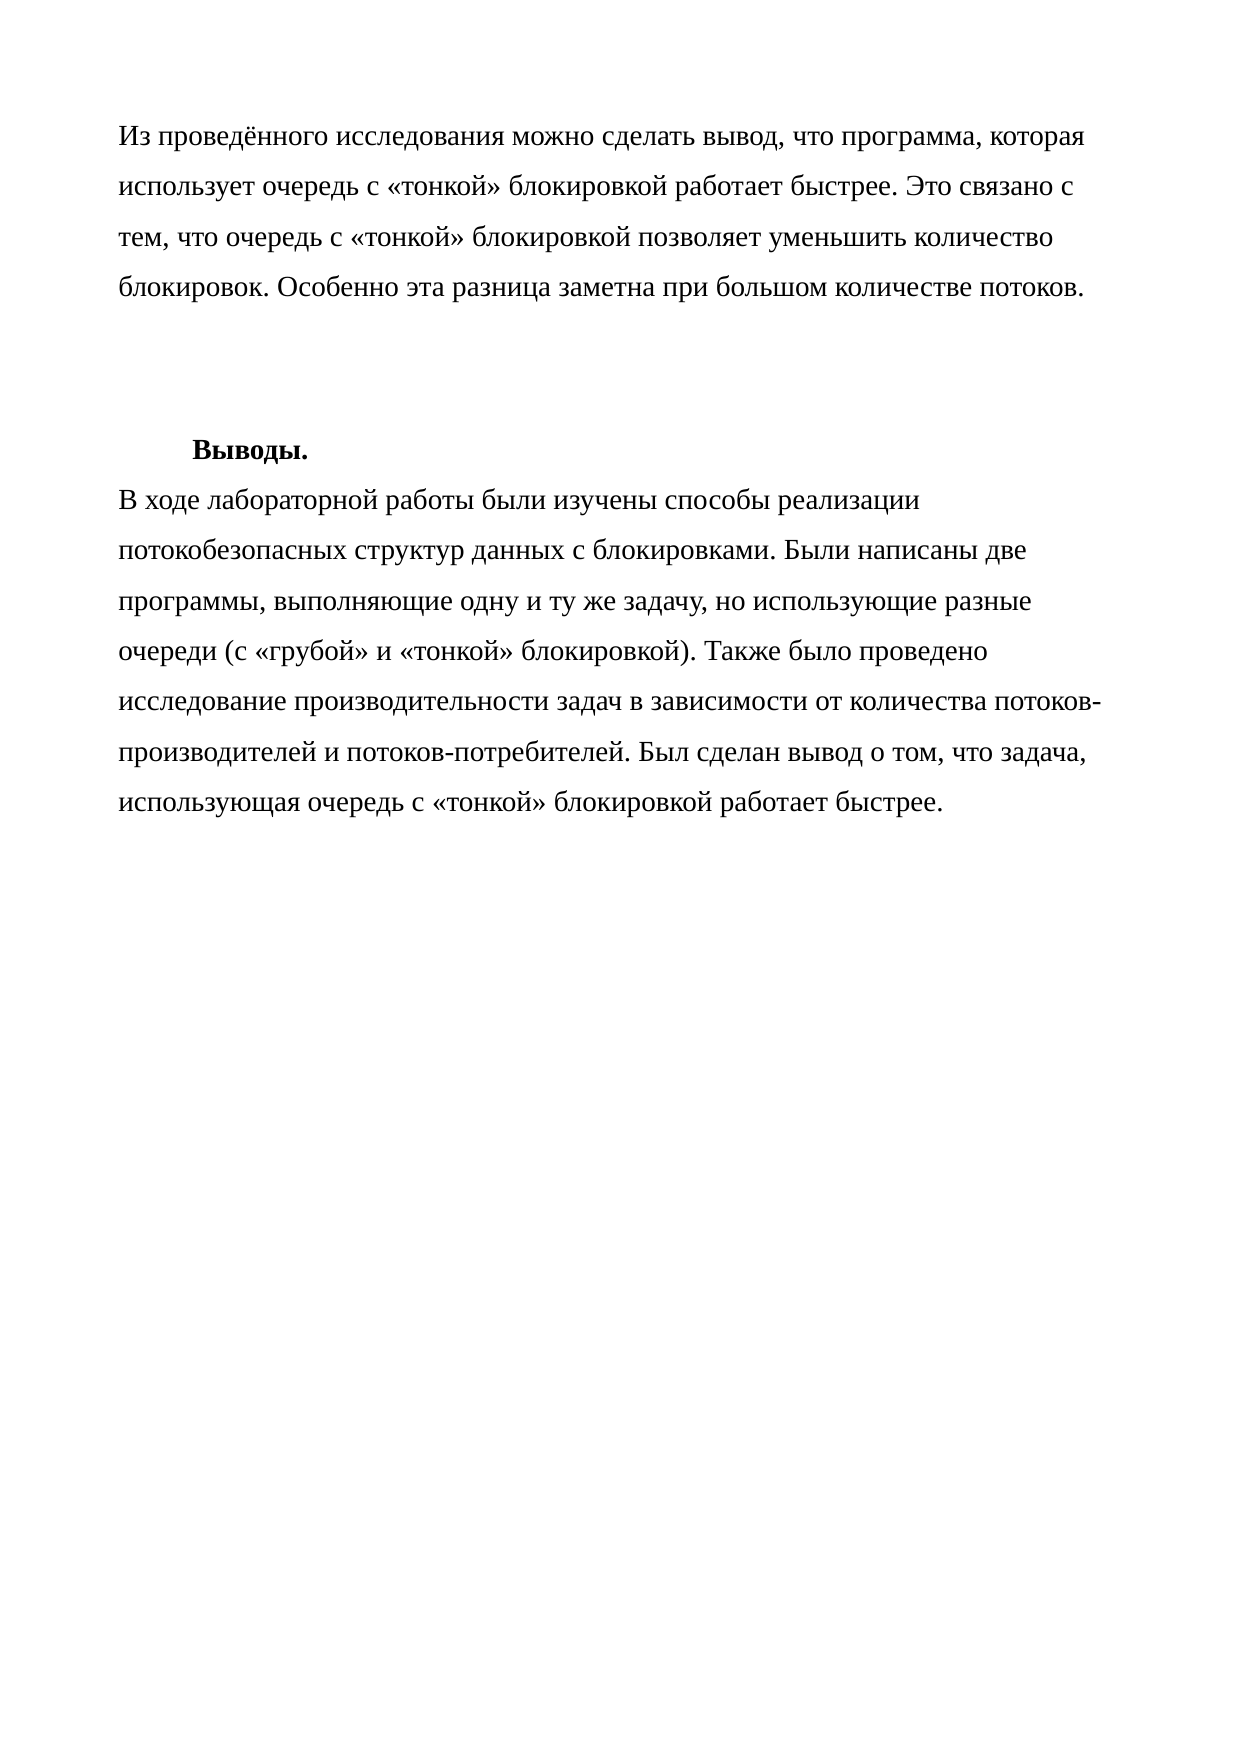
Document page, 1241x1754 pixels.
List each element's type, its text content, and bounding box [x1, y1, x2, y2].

text Из проведённого исследования можно сделать вывод, что программа, которая использует очередь с «тонкой» блокировкой работает быстрее. Это связано с тем, что очередь с «тонкой» блокировкой позволяет уменьшить количество блокировок. Особенно эта разница заметна при большом количестве потоков. [118, 118, 1122, 303]
subtitle Выводы. [118, 432, 1122, 465]
text В ходе лабораторной работы были изучены способы реализации потокобезопасных структур данных с блокировками. Были написаны две программы, выполняющие одну и ту же задачу, но использующие разные очереди (с «грубой» и «тонкой» блокировкой). Также было проведено исследование производительности задач в зависимости от количества потоков-производителей и потоков-потребителей. Был сделан вывод о том, что задача, использующая очередь с «тонкой» блокировкой работает быстрее. [118, 482, 1122, 818]
